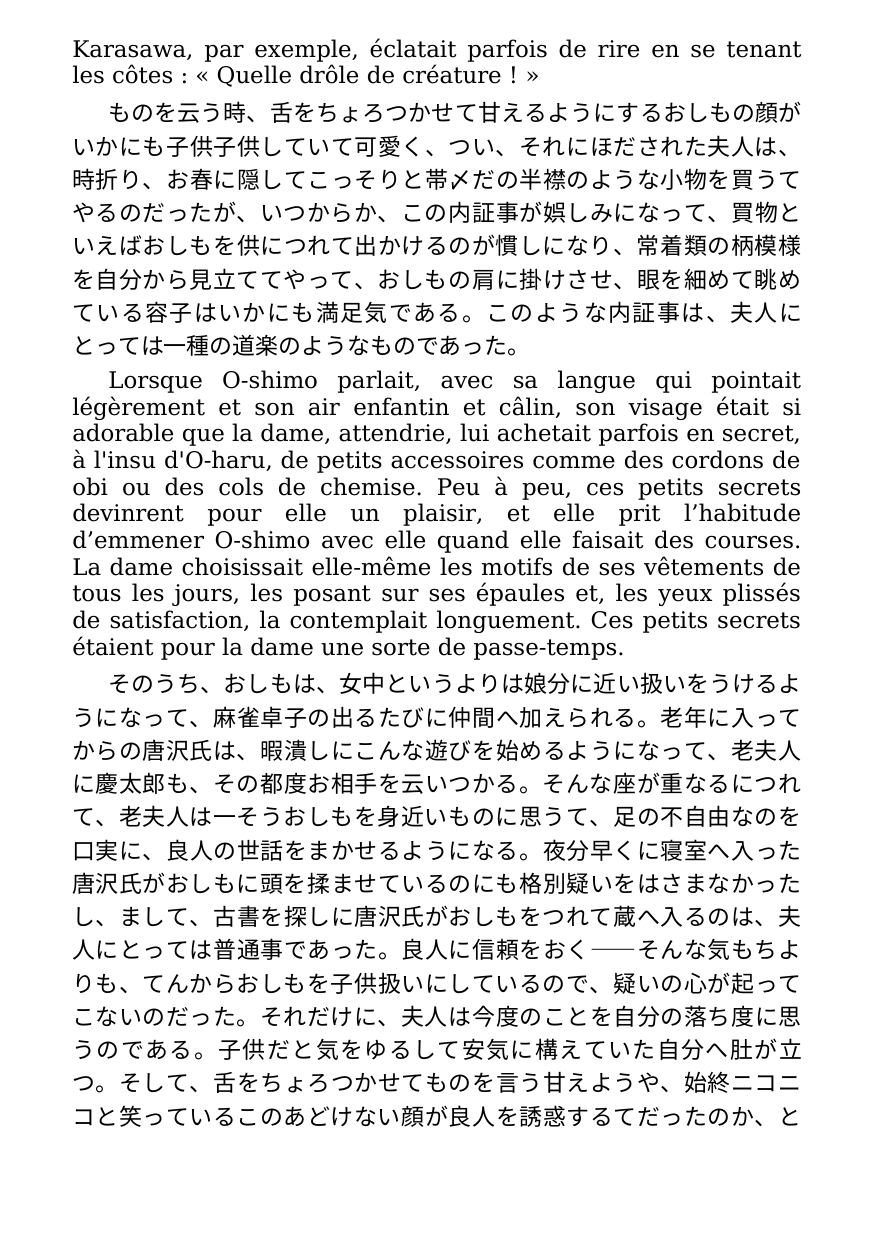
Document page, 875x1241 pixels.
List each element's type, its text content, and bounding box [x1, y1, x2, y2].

text Karasawa, par exemple, éclatait parfois de rire en se tenant les côtes : « Quelle drôle de créature ! » [72, 36, 802, 89]
text ものを云う時、舌をちょろつかせて甘えるようにするおしもの顔がいかにも子供子供していて可愛く、つい、それにほだされた夫人は、時折り、お春に隠してこっそりと帯〆だの半襟のような小物を買うてやるのだったが、いつからか、この内証事が娯しみになって、買物といえばおしもを供につれて出かけるのが慣しになり、常着類の柄模様を自分から見立ててやって、おしもの肩に掛けさせ、眼を細めて眺めている容子はいかにも満足気である。このような内証事は、夫人にとっては一種の道楽のようなものであった。 [72, 95, 802, 361]
text そのうち、おしもは、女中というよりは娘分に近い扱いをうけるようになって、麻雀卓子の出るたびに仲間へ加えられる。老年に入ってからの唐沢氏は、暇潰しにこんな遊びを始めるようになって、老夫人に慶太郎も、その都度お相手を云いつかる。そんな座が重なるにつれて、老夫人は一そうおしもを身近いものに思うて、足の不自由なのを口実に、良人の世話をまかせるようになる。夜分早くに寝室へ入った唐沢氏がおしもに頭を揉ませているのにも格別疑いをはさまなかったし、まして、古書を探しに唐沢氏がおしもをつれて蔵へ入るのは、夫人にとっては普通事であった。良人に信頼をおく――そんな気もちよりも、てんからおしもを子供扱いにしているので、疑いの心が起ってこないのだった。それだけに、夫人は今度のことを自分の落ち度に思うのである。子供だと気をゆるして安気に構えていた自分へ肚が立つ。そして、舌をちょろつかせてものを言う甘えようや、始終ニコニコと笑っているこのあどけない顔が良人を誘惑するてだったのか、と [72, 666, 802, 1132]
text Lorsque O-shimo parlait, avec sa langue qui pointait légèrement et son air enfantin et câlin, son visage était si adorable que la dame, attendrie, lui achetait parfois en secret, à l'insu d'O-haru, de petits accessoires comme des cordons de obi ou des cols de chemise. Peu à peu, ces petits secrets devinrent pour elle un plaisir, et elle prit l’habitude d’emmener O-shimo avec elle quand elle faisait des courses. La dame choisissait elle-même les motifs de ses vêtements de tous les jours, les posant sur ses épaules et, les yeux plissés de satisfaction, la contemplait longuement. Ces petits secrets étaient pour la dame une sorte de passe-temps. [72, 367, 802, 660]
